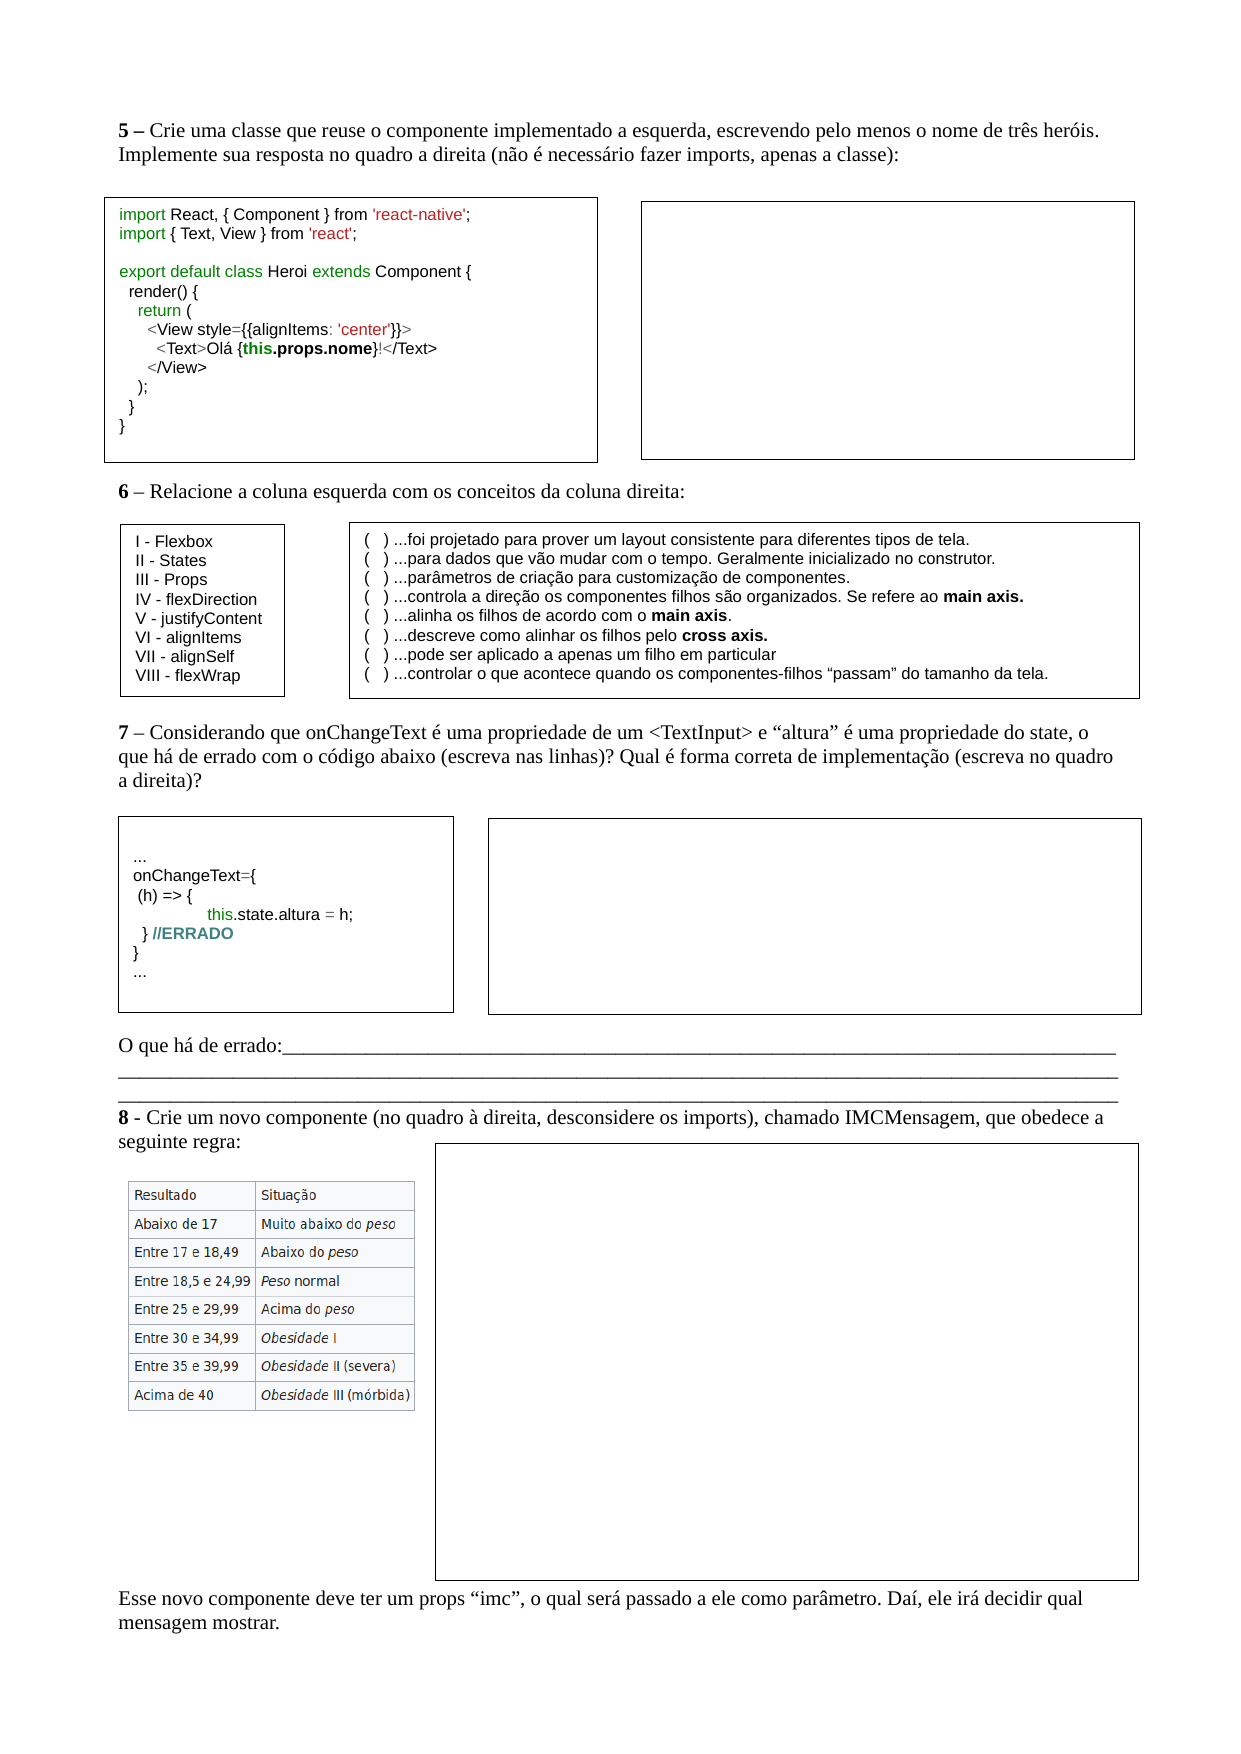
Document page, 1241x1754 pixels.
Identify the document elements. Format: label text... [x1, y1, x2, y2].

text 7 – Considerando que onChangeText é uma propriedade de um <TextInput> e “altura” é uma propriedade do state, o que há de errado com o código abaixo (escreva nas linhas)? Qual é forma correta de implementação (escreva no quadro a direita)? [118, 720, 1122, 792]
text Esse novo componente deve ter um props “imc”, o qual será passado a ele como parâmetro. Daí, ele irá decidir qual mensagem mostrar. [118, 1586, 1122, 1634]
text 5 – Crie uma classe que reuse o componente implementado a esquerda, escrevendo pelo menos o nome de três heróis. Implemente sua resposta no quadro a direita (não é necessário fazer imports, apenas a classe): [118, 118, 1122, 166]
text ________________________________________________________________________________________________________________________________________________________________________________________________ [118, 1057, 1122, 1105]
text O que há de errado:________________________________________________________________________________ [118, 1032, 1122, 1057]
text 8 - Crie um novo componente (no quadro à direita, desconsidere os imports), chamado IMCMensagem, que obedece a seguinte regra: [118, 1105, 1122, 1153]
text 6 – Relacione a coluna esquerda com os conceitos da coluna direita: [118, 479, 1122, 503]
picture [118, 1176, 428, 1418]
